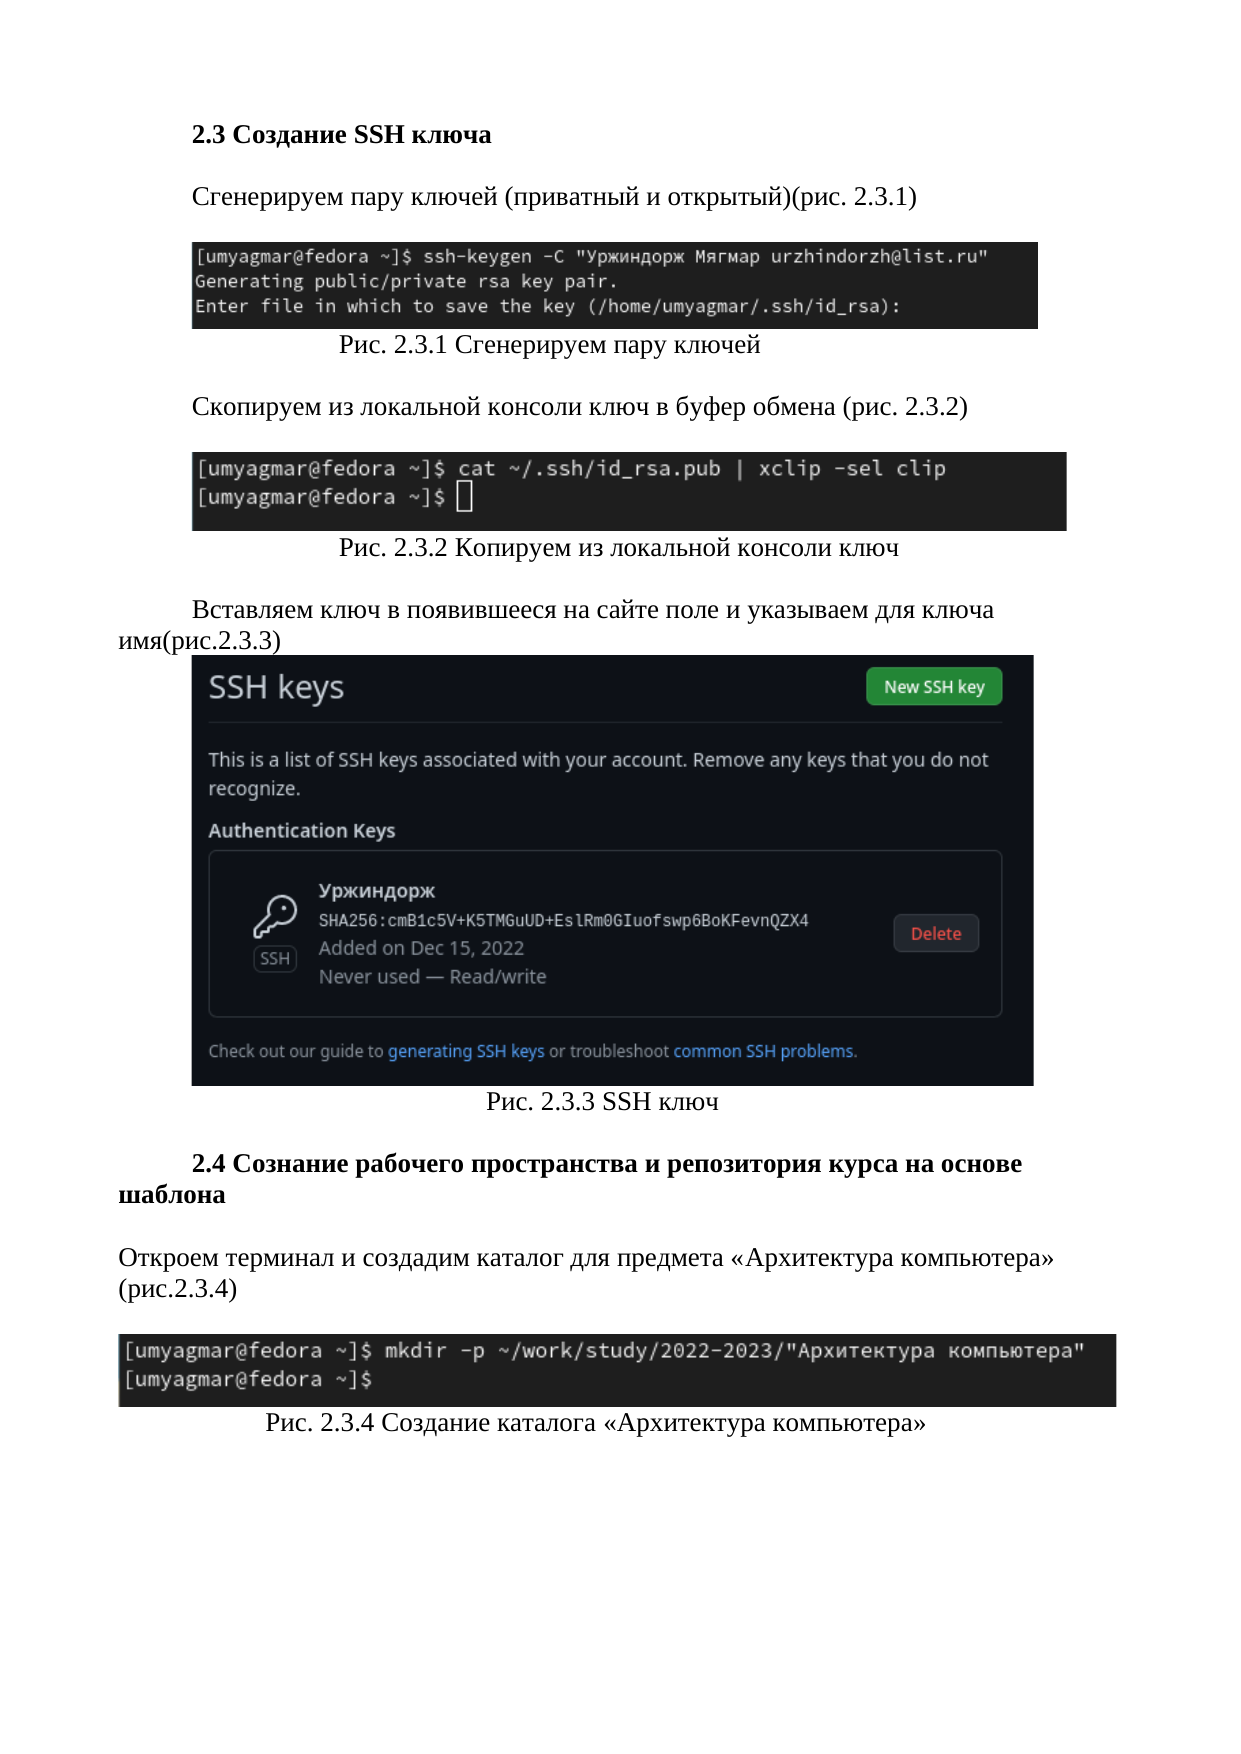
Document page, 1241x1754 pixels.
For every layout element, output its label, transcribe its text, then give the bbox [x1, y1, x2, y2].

text Рис. 2.3.4 Создание каталога «Архитектура компьютера» [192, 1406, 1122, 1437]
text Рис. 2.3.2 Копируем из локальной консоли ключ [118, 531, 1122, 562]
text Сгенерируем пару ключей (приватный и открытый)(рис. 2.3.1) [192, 180, 1122, 212]
text Вставляем ключ в появившееся на сайте поле и указываем для ключа имя(рис.2.3.3) [118, 593, 1122, 655]
text Рис. 2.3.1 Сгенерируем пару ключей [339, 328, 1122, 359]
text 2.3 Создание SSH ключа [118, 118, 1122, 149]
text Рис. 2.3.3 SSH ключ [118, 1085, 1122, 1116]
text Скопируем из локальной консоли ключ в буфер обмена (рис. 2.3.2) [192, 390, 1122, 422]
text Откроем терминал и создадим каталог для предмета «Архитектура компьютера» (рис.2.3.4) [118, 1241, 1122, 1303]
text 2.4 Сознание рабочего пространства и репозитория курса на основе шаблона [118, 1147, 1122, 1210]
